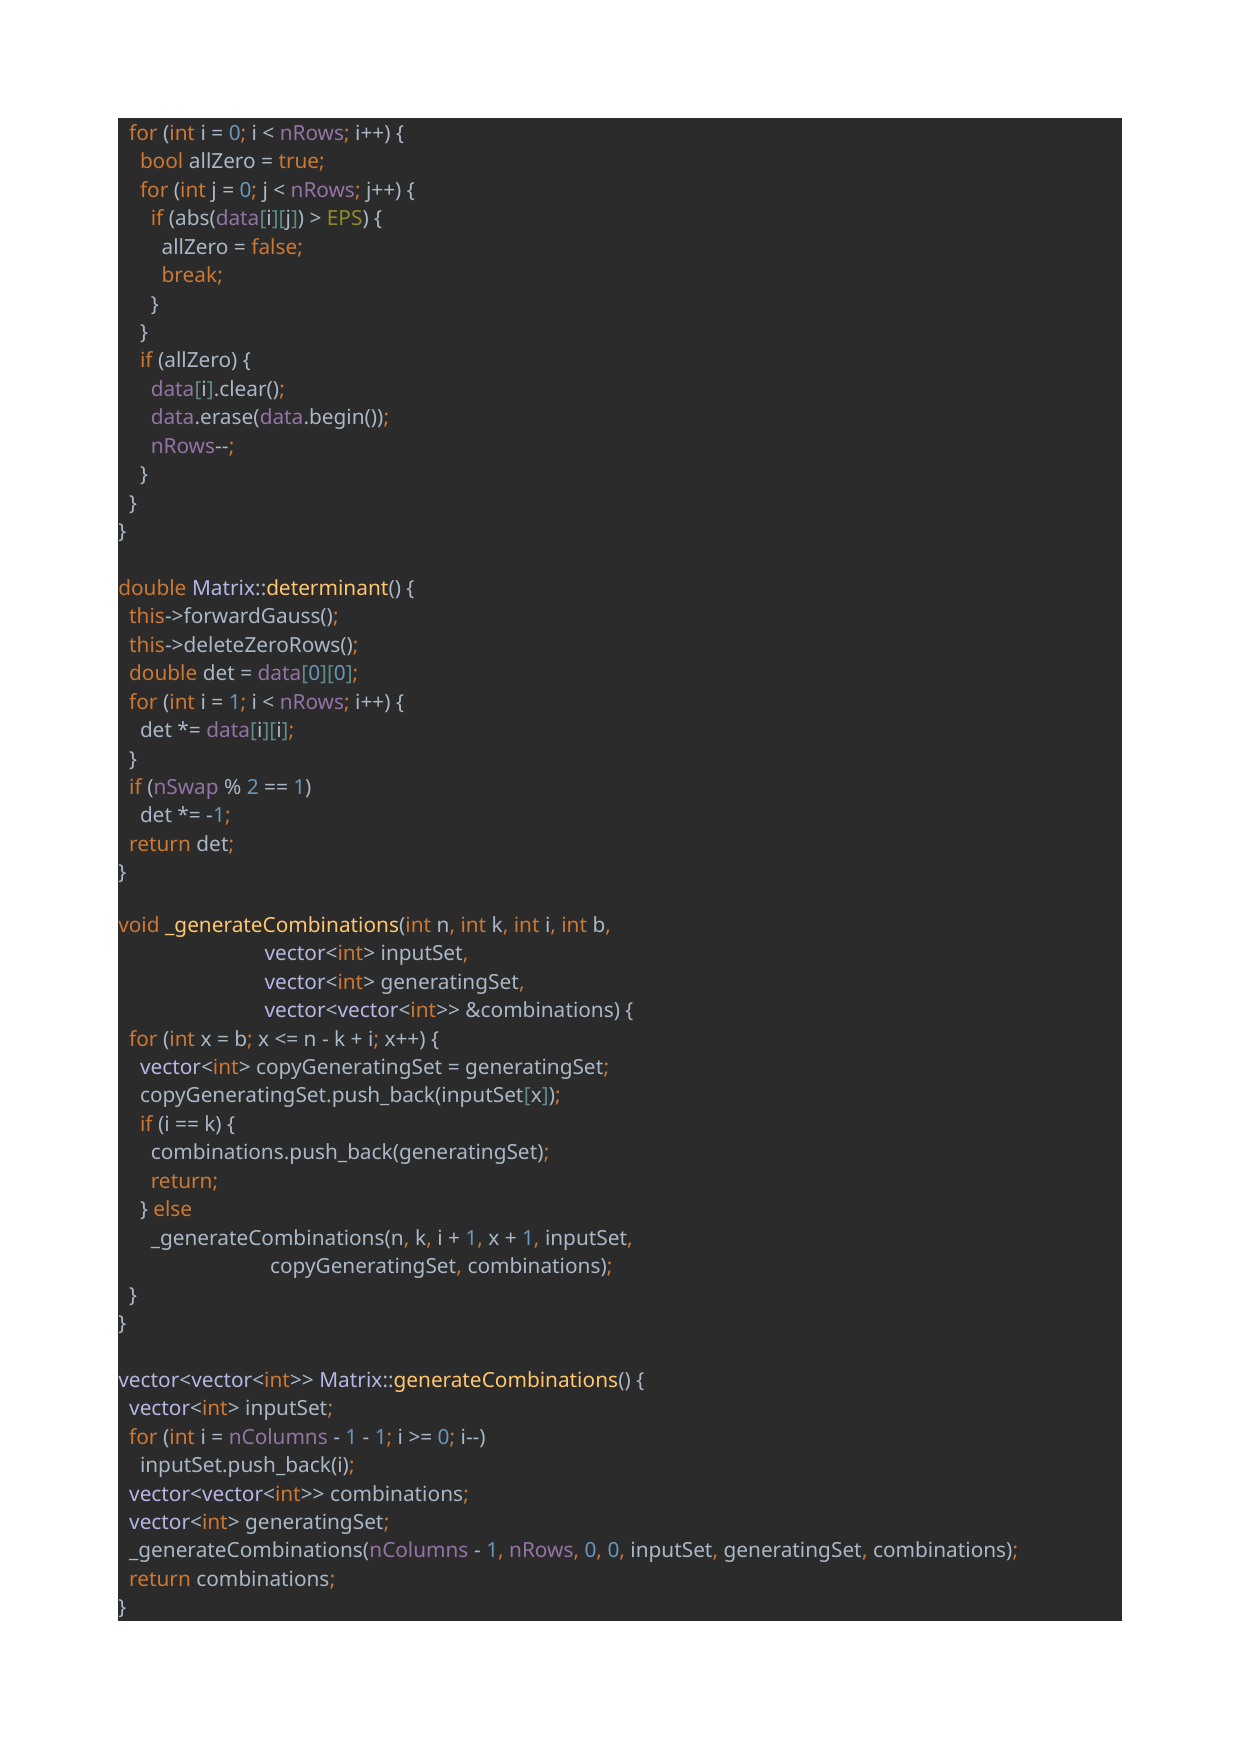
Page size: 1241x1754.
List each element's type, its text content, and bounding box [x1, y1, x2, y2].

text void _generateCombinations(int n, int k, int i, int b, vector<int> inputSet, vector<int> generatingSet, vector<vector<int>> &combinations) { for (int x = b; x <= n - k + i; x++) { vector<int> copyGeneratingSet = generatingSet; copyGeneratingSet.push_back(inputSet[x]); if (i == k) { combinations.push_back(generatingSet); return; } else _generateCombinations(n, k, i + 1, x + 1, inputSet, copyGeneratingSet, combinations); } } vector<vector<int>> Matrix::generateCombinations() { vector<int> inputSet; for (int i = nColumns - 1 - 1; i >= 0; i--) inputSet.push_back(i); vector<vector<int>> combinations; vector<int> generatingSet; _generateCombinations(nColumns - 1, nRows, 0, 0, inputSet, generatingSet, combinations); return combinations; } [118, 886, 1122, 1621]
text for (int i = 0; i < nRows; i++) { bool allZero = true; for (int j = 0; j < nRows; j++) { if (abs(data[i][j]) > EPS) { allZero = false; break; } } if (allZero) { data[i].clear(); data.erase(data.begin()); nRows--; } } } double Matrix::determinant() { this->forwardGauss(); this->deleteZeroRows(); double det = data[0][0]; for (int i = 1; i < nRows; i++) { det *= data[i][i]; } if (nSwap % 2 == 1) det *= -1; return det; } [118, 118, 1122, 886]
